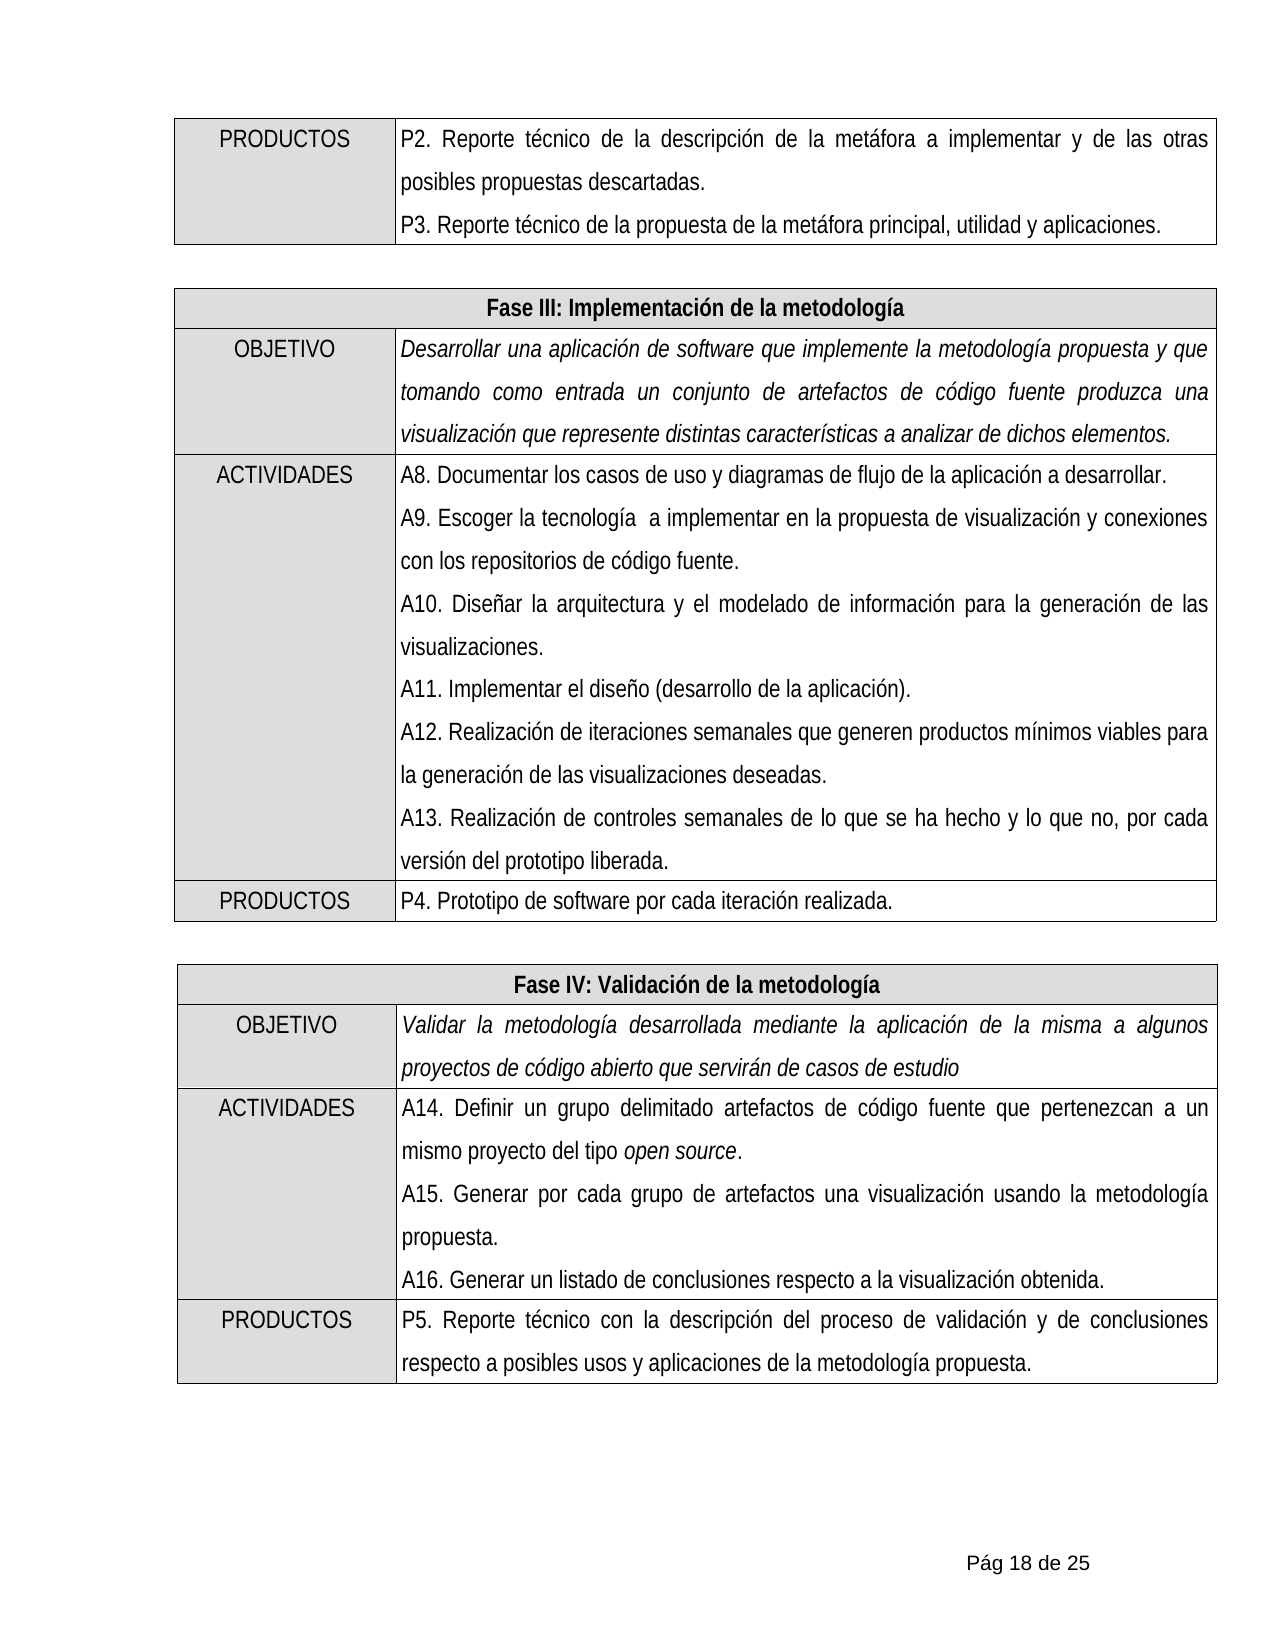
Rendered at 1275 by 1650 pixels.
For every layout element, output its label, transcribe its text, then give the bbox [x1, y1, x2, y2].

table_cell Desarrollar una aplicación de software que implemente la metodología propuesta y que tomando como entrada un conjunto de artefactos de código fuente produzca una visualización que represente distintas características a analizar de dichos elementos. [396, 329, 1216, 454]
table_cell PRODUCTOS [175, 881, 395, 921]
table_cell ACTIVIDADES [175, 455, 395, 880]
table_cell OBJETIVO [175, 329, 395, 454]
table_cell P4. Prototipo de software por cada iteración realizada. [396, 881, 1216, 921]
table_cell A14. Definir un grupo delimitado artefactos de código fuente que pertenezcan a un mismo proyecto del tipo open source. A15. Generar por cada grupo de artefactos una visualización usando la metodología propuesta. A16. Generar un listado de conclusiones respecto a la visualización obtenida. [397, 1089, 1217, 1299]
table_cell PRODUCTOS [175, 119, 395, 244]
table_header Fase IV: Validación de la metodología [178, 965, 1217, 1004]
table_cell OBJETIVO [178, 1005, 396, 1087]
table_cell PRODUCTOS [178, 1300, 396, 1383]
table_cell P5. Reporte técnico con la descripción del proceso de validación y de conclusiones respecto a posibles usos y aplicaciones de la metodología propuesta. [397, 1300, 1217, 1383]
table_cell Validar la metodología desarrollada mediante la aplicación de la misma a algunos proyectos de código abierto que servirán de casos de estudio [397, 1005, 1217, 1087]
table_cell P2. Reporte técnico de la descripción de la metáfora a implementar y de las otras posibles propuestas descartadas. P3. Reporte técnico de la propuesta de la metáfora principal, utilidad y aplicaciones. [396, 119, 1216, 244]
table_cell A8. Documentar los casos de uso y diagramas de flujo de la aplicación a desarrollar. A9. Escoger la tecnología a implementar en la propuesta de visualización y conexiones con los repositorios de código fuente. A10. Diseñar la arquitectura y el modelado de información para la generación de las visualizaciones. A11. Implementar el diseño (desarrollo de la aplicación). A12. Realización de iteraciones semanales que generen productos mínimos viables para la generación de las visualizaciones deseadas. A13. Realización de controles semanales de lo que se ha hecho y lo que no, por cada versión del prototipo liberada. [396, 455, 1216, 880]
table_header Fase III: Implementación de la metodología [175, 289, 1216, 328]
table_cell ACTIVIDADES [178, 1089, 396, 1299]
